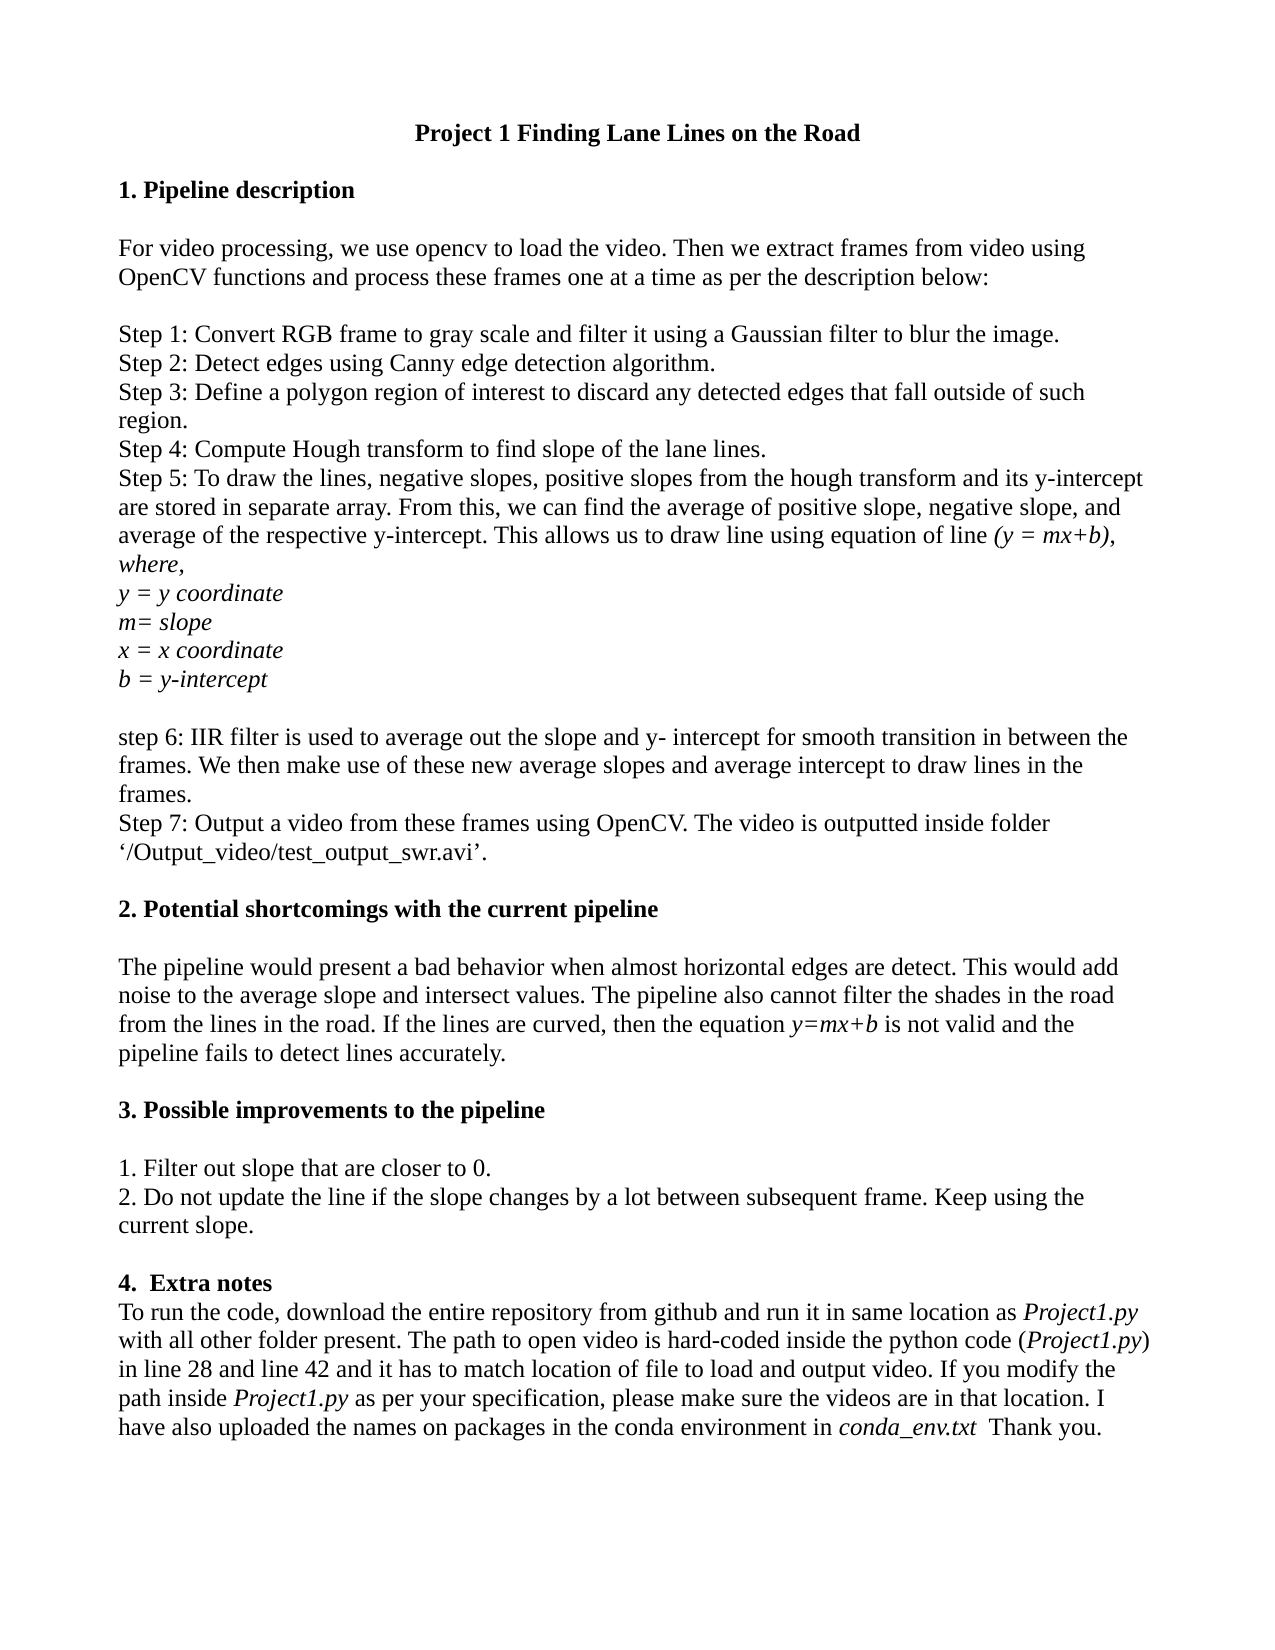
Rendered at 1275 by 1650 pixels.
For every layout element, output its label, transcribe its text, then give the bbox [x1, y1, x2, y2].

text Step 7: Output a video from these frames using OpenCV. The video is outputted inside folder ‘/Output_video/test_output_swr.avi’. [118, 808, 1157, 866]
text where, [118, 549, 1157, 578]
text 3. Possible improvements to the pipeline [118, 1096, 1157, 1124]
text Step 2: Detect edges using Canny edge detection algorithm. [118, 348, 1157, 377]
text The pipeline would present a bad behavior when almost horizontal edges are detect. This would add noise to the average slope and intersect values. The pipeline also cannot filter the shades in the road from the lines in the road. If the lines are curved, then the equation y=mx+b is not valid and the pipeline fails to detect lines accurately. [118, 952, 1157, 1067]
text 2. Potential shortcomings with the current pipeline [118, 894, 1157, 923]
text b = y-intercept [118, 664, 1157, 693]
text 1. Filter out slope that are closer to 0. [118, 1153, 1157, 1182]
text m= slope [118, 607, 1157, 636]
text Step 5: To draw the lines, negative slopes, positive slopes from the hough transform and its y-intercept are stored in separate array. From this, we can find the average of positive slope, negative slope, and average of the respective y-intercept. This allows us to draw line using equation of line (y = mx+b), [118, 463, 1157, 549]
text step 6: IIR filter is used to average out the slope and y- intercept for smooth transition in between the frames. We then make use of these new average slopes and average intercept to draw lines in the frames. [118, 722, 1157, 808]
text 2. Do not update the line if the slope changes by a lot between subsequent frame. Keep using the current slope. [118, 1182, 1157, 1239]
text For video processing, we use opencv to load the video. Then we extract frames from video using OpenCV functions and process these frames one at a time as per the description below: [118, 233, 1157, 291]
text 4. Extra notes [118, 1268, 1157, 1297]
text x = x coordinate [118, 636, 1157, 664]
text y = y coordinate [118, 578, 1157, 607]
text Step 1: Convert RGB frame to gray scale and filter it using a Gaussian filter to blur the image. [118, 319, 1157, 348]
text Step 3: Define a polygon region of interest to discard any detected edges that fall outside of such region. [118, 377, 1157, 434]
text To run the code, download the entire repository from github and run it in same location as Project1.py with all other folder present. The path to open video is hard-coded inside the python code (Project1.py) in line 28 and line 42 and it has to match location of file to load and output video. If you modify the path inside Project1.py as per your specification, please make sure the videos are in that location. I have also uploaded the names on packages in the conda environment in conda_env.txt Thank you. [118, 1297, 1157, 1441]
text Project 1 Finding Lane Lines on the Road [118, 118, 1157, 147]
text Step 4: Compute Hough transform to find slope of the lane lines. [118, 434, 1157, 463]
text 1. Pipeline description [118, 176, 1157, 204]
